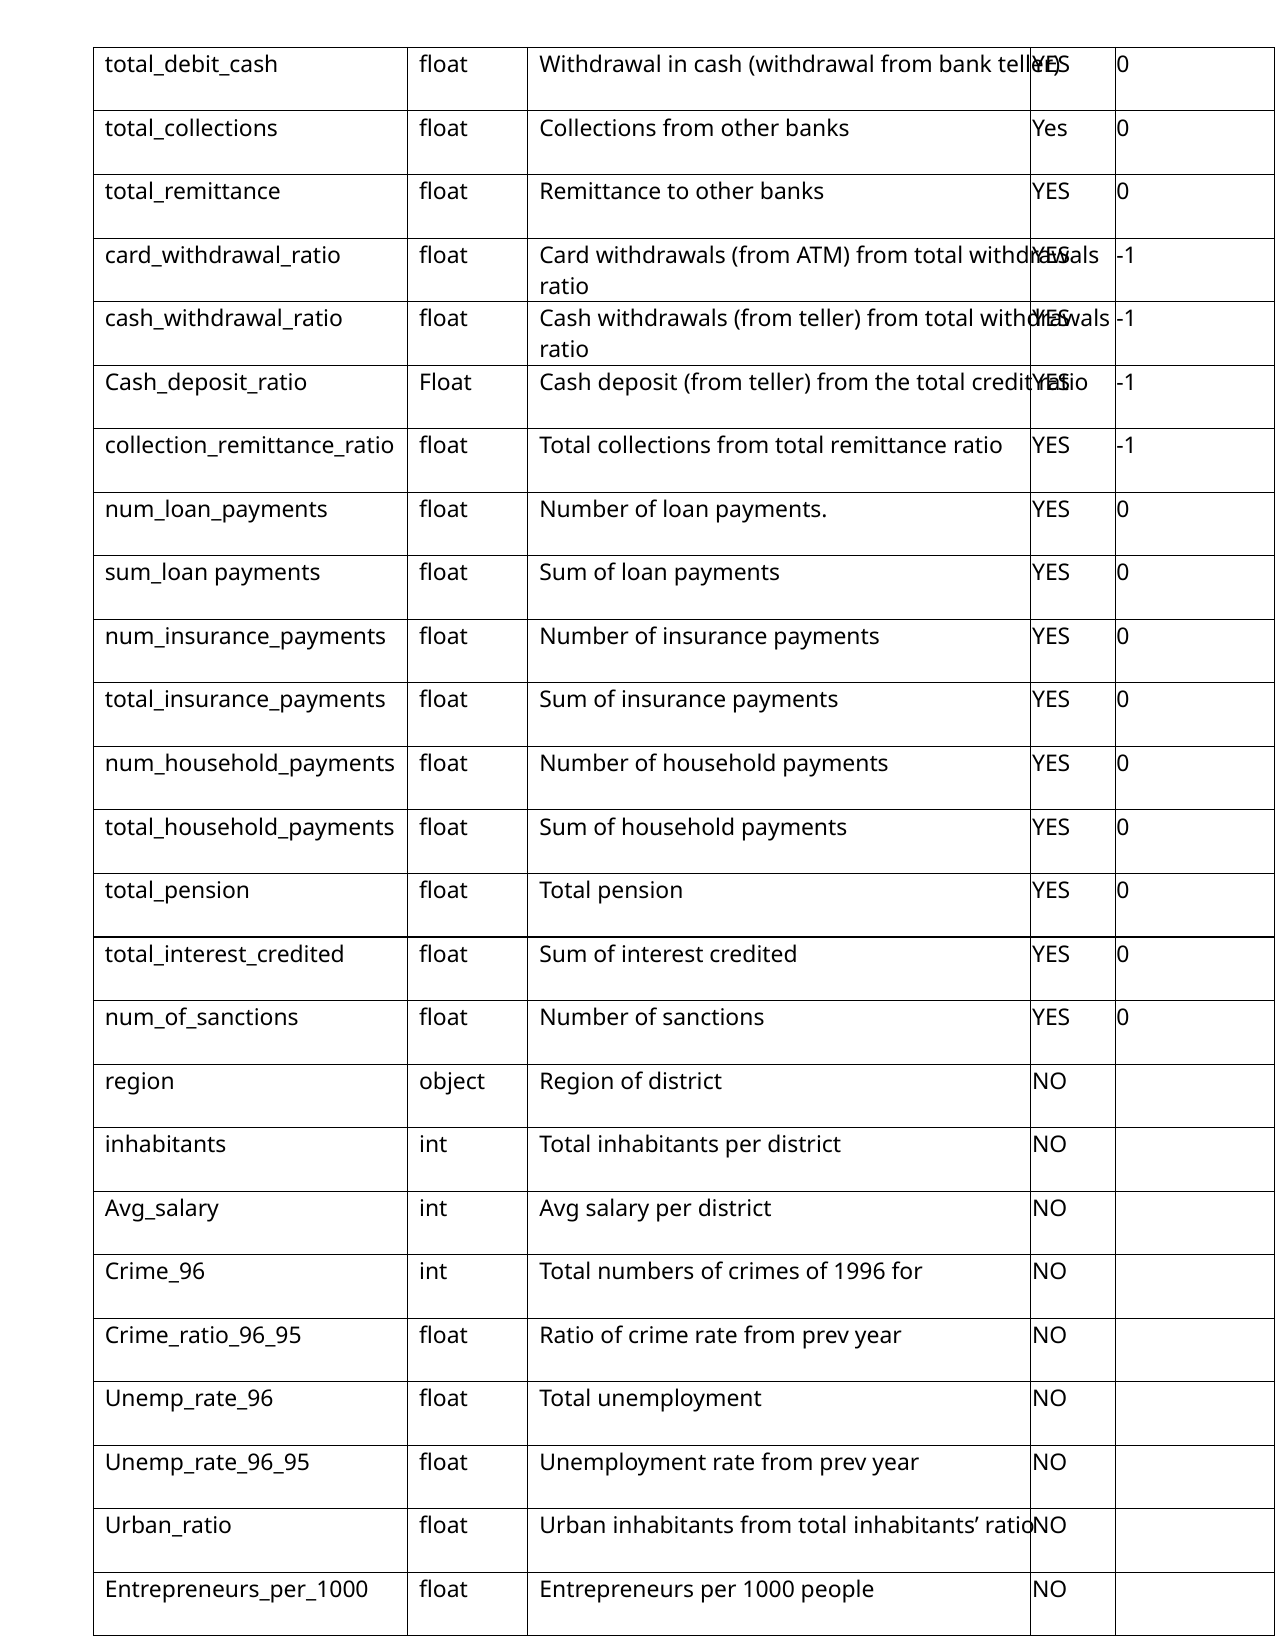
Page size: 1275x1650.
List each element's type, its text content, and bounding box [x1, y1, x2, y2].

table_cell float [408, 556, 527, 619]
table_cell region [94, 1065, 407, 1127]
table_cell Unemp_rate_96_95 [94, 1446, 407, 1508]
table_cell Sum of interest credited [528, 938, 1030, 1000]
table_cell Total pension [528, 874, 1030, 936]
table_cell NO [1031, 1128, 1115, 1191]
table_cell Cash_deposit_ratio [94, 366, 407, 428]
table_cell YES [1031, 1001, 1115, 1063]
table_cell 0 [1116, 874, 1274, 936]
table_cell 0 [1116, 620, 1274, 682]
table_cell YES [1031, 938, 1115, 1000]
table_cell num_of_sanctions [94, 1001, 407, 1063]
table_cell Total inhabitants per district [528, 1128, 1030, 1191]
table_cell Entrepreneurs per 1000 people [528, 1573, 1030, 1635]
table_cell total_interest_credited [94, 938, 407, 1000]
table_cell float [408, 1001, 527, 1063]
table_cell float [408, 1319, 527, 1381]
table_cell total_insurance_payments [94, 683, 407, 746]
table_cell NO [1031, 1255, 1115, 1318]
table_cell NO [1031, 1065, 1115, 1127]
table_cell YES [1031, 620, 1115, 682]
table_cell Yes [1031, 111, 1115, 174]
table_cell 0 [1116, 493, 1274, 555]
table_cell float [408, 1382, 527, 1445]
table_cell Number of loan payments. [528, 493, 1030, 555]
table_cell object [408, 1065, 527, 1127]
table_cell Crime_ratio_96_95 [94, 1319, 407, 1381]
table_cell 0 [1116, 175, 1274, 237]
table_cell num_household_payments [94, 747, 407, 809]
table_cell int [408, 1255, 527, 1318]
table_cell Region of district [528, 1065, 1030, 1127]
table_cell YES [1031, 556, 1115, 619]
table_cell Ratio of crime rate from prev year [528, 1319, 1030, 1381]
table_cell [1116, 1319, 1274, 1381]
table_cell float [408, 493, 527, 555]
table_cell cash_withdrawal_ratio [94, 302, 407, 364]
table_cell [1116, 1573, 1274, 1635]
table_cell Float [408, 366, 527, 428]
table_cell 0 [1116, 683, 1274, 746]
table_cell float [408, 1446, 527, 1508]
table_cell 0 [1116, 48, 1274, 110]
table_cell total_household_payments [94, 810, 407, 873]
table_cell Total collections from total remittance ratio [528, 429, 1030, 492]
table_cell Urban_ratio [94, 1509, 407, 1572]
table_cell Avg_salary [94, 1192, 407, 1254]
table_cell NO [1031, 1573, 1115, 1635]
table_cell total_pension [94, 874, 407, 936]
table_cell YES [1031, 48, 1115, 110]
table_cell NO [1031, 1382, 1115, 1445]
table_cell 0 [1116, 1001, 1274, 1063]
table_cell float [408, 1573, 527, 1635]
table_cell YES [1031, 747, 1115, 809]
table_cell -1 [1116, 366, 1274, 428]
table_cell float [408, 48, 527, 110]
table_cell [1116, 1065, 1274, 1127]
table_cell float [408, 810, 527, 873]
table_cell YES [1031, 874, 1115, 936]
table_cell inhabitants [94, 1128, 407, 1191]
table_cell Unemployment rate from prev year [528, 1446, 1030, 1508]
table_cell Crime_96 [94, 1255, 407, 1318]
table_cell [1116, 1255, 1274, 1318]
table_cell YES [1031, 429, 1115, 492]
table_cell float [408, 175, 527, 237]
table_cell Urban inhabitants from total inhabitants’ ratio [528, 1509, 1030, 1572]
table_cell Avg salary per district [528, 1192, 1030, 1254]
table_cell Remittance to other banks [528, 175, 1030, 237]
table_cell collection_remittance_ratio [94, 429, 407, 492]
table_cell Unemp_rate_96 [94, 1382, 407, 1445]
table_cell int [408, 1192, 527, 1254]
table_cell -1 [1116, 429, 1274, 492]
table_cell float [408, 429, 527, 492]
table_cell YES [1031, 302, 1115, 364]
table_cell float [408, 1509, 527, 1572]
table_cell 0 [1116, 938, 1274, 1000]
table_cell total_collections [94, 111, 407, 174]
table_cell [1116, 1128, 1274, 1191]
table_cell card_withdrawal_ratio [94, 239, 407, 301]
table_cell Number of household payments [528, 747, 1030, 809]
table_cell total_debit_cash [94, 48, 407, 110]
table_cell Number of insurance payments [528, 620, 1030, 682]
table_cell [1116, 1382, 1274, 1445]
table_cell Number of sanctions [528, 1001, 1030, 1063]
table_cell YES [1031, 493, 1115, 555]
table_cell Withdrawal in cash (withdrawal from bank teller) [528, 48, 1030, 110]
table_cell YES [1031, 175, 1115, 237]
table_cell NO [1031, 1319, 1115, 1381]
table_cell [1116, 1509, 1274, 1572]
table_cell float [408, 111, 527, 174]
table_cell Cash withdrawals (from teller) from total withdrawals ratio [528, 302, 1030, 364]
table_cell Cash deposit (from teller) from the total credit ratio [528, 366, 1030, 428]
table_cell Sum of household payments [528, 810, 1030, 873]
table_cell Entrepreneurs_per_1000 [94, 1573, 407, 1635]
table_cell YES [1031, 239, 1115, 301]
table_cell float [408, 683, 527, 746]
table_cell Total numbers of crimes of 1996 for [528, 1255, 1030, 1318]
table_cell float [408, 938, 527, 1000]
table_cell Total unemployment [528, 1382, 1030, 1445]
table_cell Sum of insurance payments [528, 683, 1030, 746]
table_cell NO [1031, 1446, 1115, 1508]
table_cell NO [1031, 1192, 1115, 1254]
table_cell 0 [1116, 556, 1274, 619]
table_cell -1 [1116, 302, 1274, 364]
table_cell 0 [1116, 111, 1274, 174]
table_cell int [408, 1128, 527, 1191]
table_cell Sum of loan payments [528, 556, 1030, 619]
table_cell float [408, 239, 527, 301]
table_cell total_remittance [94, 175, 407, 237]
table_cell num_insurance_payments [94, 620, 407, 682]
table_cell float [408, 620, 527, 682]
table_cell YES [1031, 366, 1115, 428]
table_cell 0 [1116, 747, 1274, 809]
table_cell NO [1031, 1509, 1115, 1572]
table_cell 0 [1116, 810, 1274, 873]
table_cell YES [1031, 810, 1115, 873]
table_cell num_loan_payments [94, 493, 407, 555]
table_cell [1116, 1446, 1274, 1508]
table_cell YES [1031, 683, 1115, 746]
table_cell sum_loan payments [94, 556, 407, 619]
table_cell float [408, 874, 527, 936]
table_cell Collections from other banks [528, 111, 1030, 174]
table_cell Card withdrawals (from ATM) from total withdrawals ratio [528, 239, 1030, 301]
table_cell float [408, 302, 527, 364]
table_cell [1116, 1192, 1274, 1254]
table_cell float [408, 747, 527, 809]
table_cell -1 [1116, 239, 1274, 301]
